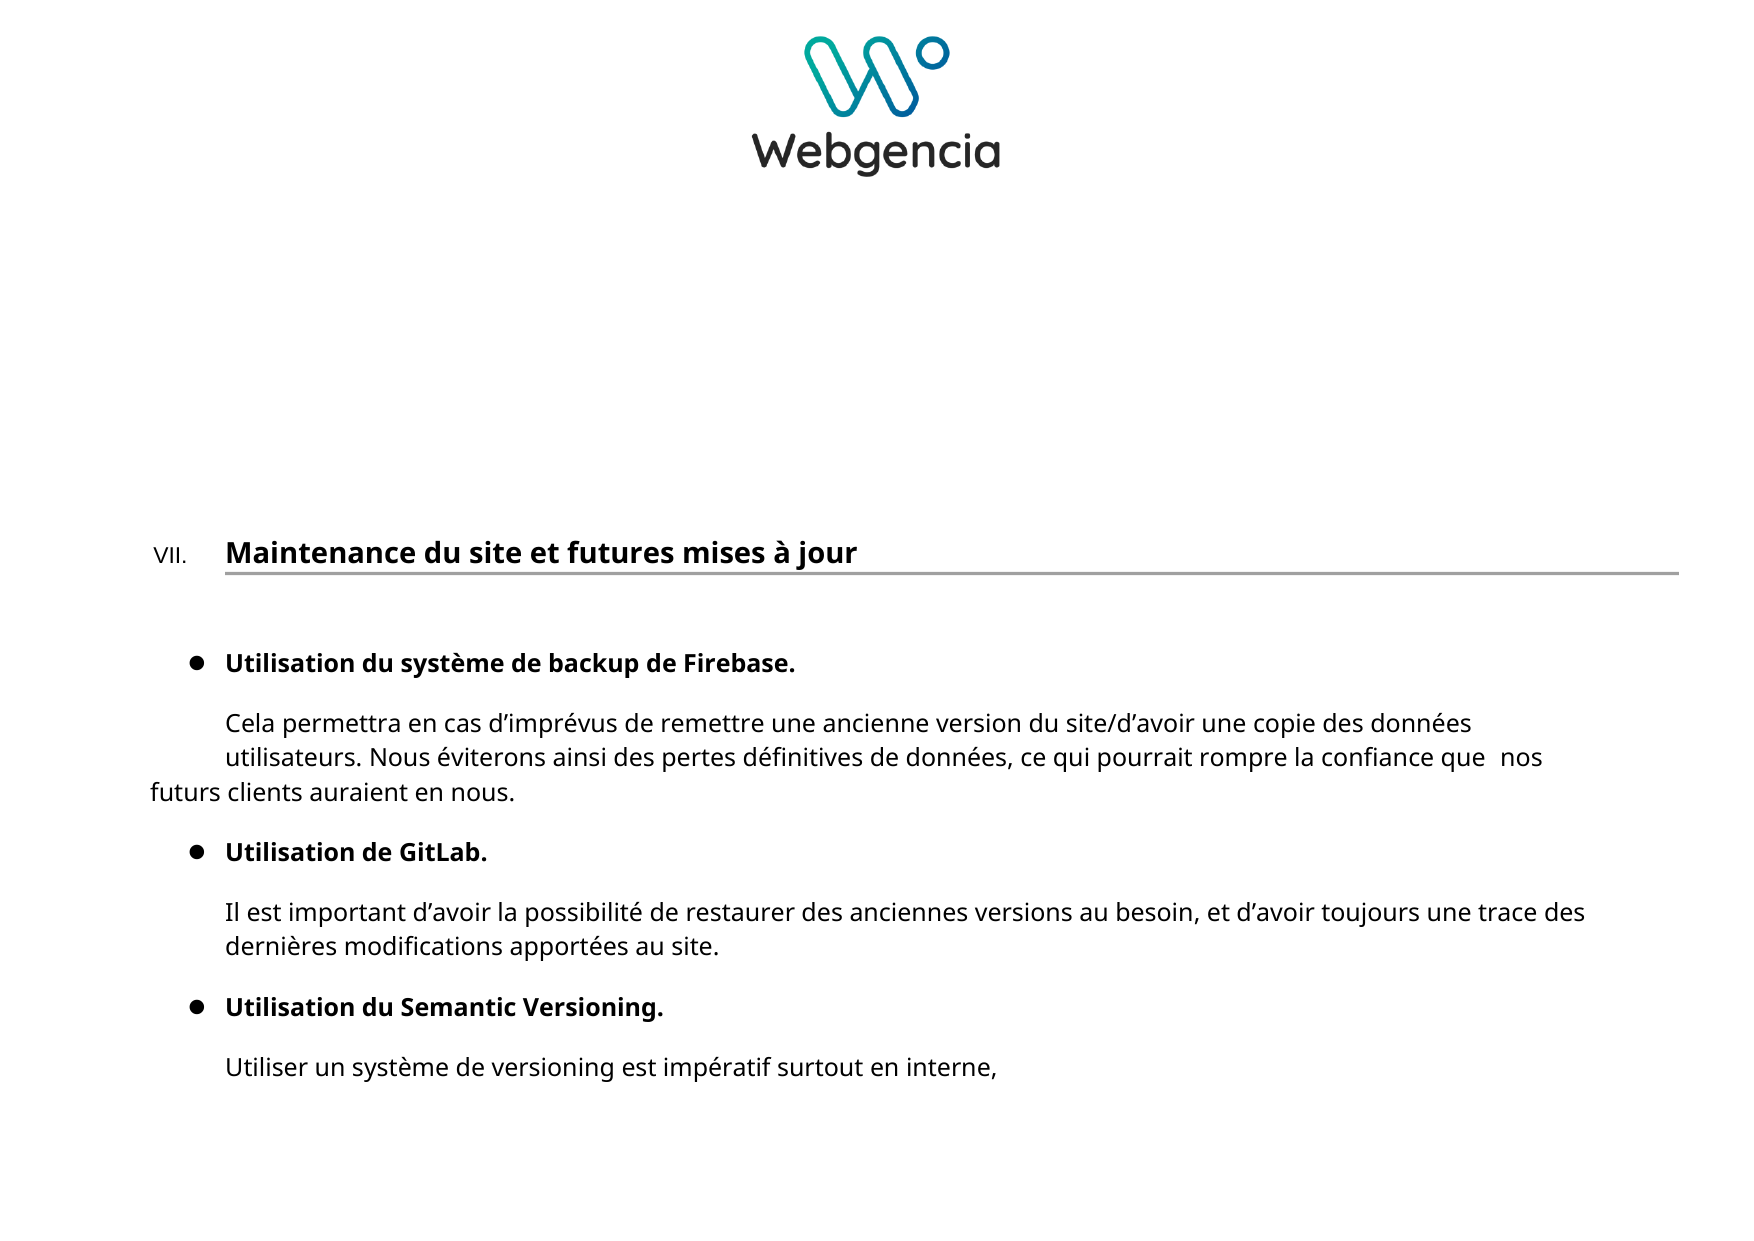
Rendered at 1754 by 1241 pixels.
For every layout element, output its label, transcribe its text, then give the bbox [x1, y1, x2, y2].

list Utilisation du système de backup de Firebase. [187, 646, 1604, 680]
list Maintenance du site et futures mises à jour [187, 532, 1604, 612]
text Utiliser un système de versioning est impératif surtout en interne, [187, 1050, 1604, 1084]
picture [710, 23, 1043, 190]
text Cela permettra en cas d’imprévus de remettre une ancienne version du site/d’avoir une copie des données utilisateurs. Nous éviterons ainsi des pertes définitives de données, ce qui pourrait rompre la confiance que nos futurs clients auraient en nous. [150, 706, 1604, 808]
list Utilisation du Semantic Versioning. [187, 989, 1604, 1023]
text Il est important d’avoir la possibilité de restaurer des anciennes versions au besoin, et d’avoir toujours une trace des dernières modifications apportées au site. [187, 895, 1604, 963]
list Utilisation de GitLab. [187, 834, 1604, 869]
